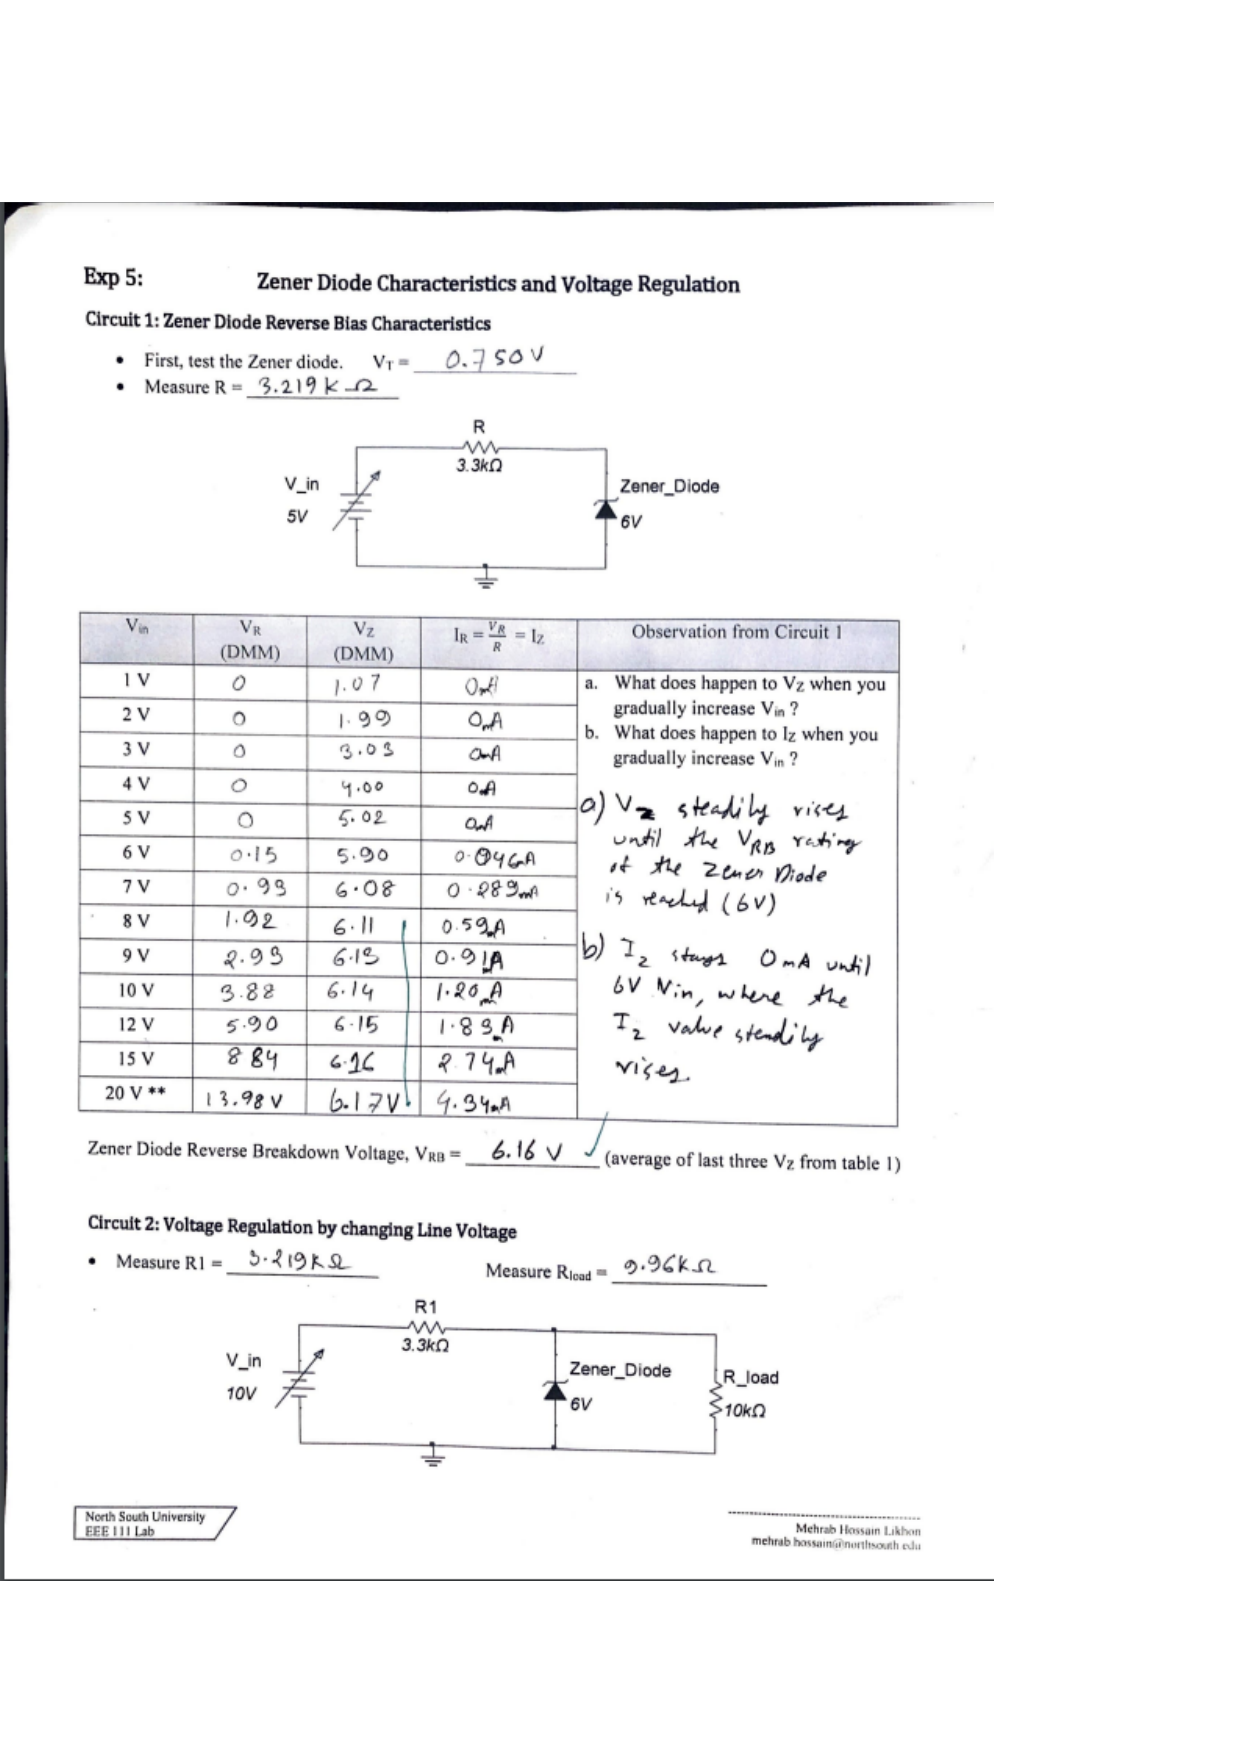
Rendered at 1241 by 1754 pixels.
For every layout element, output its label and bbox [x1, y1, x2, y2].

picture [0, 202, 994, 1581]
